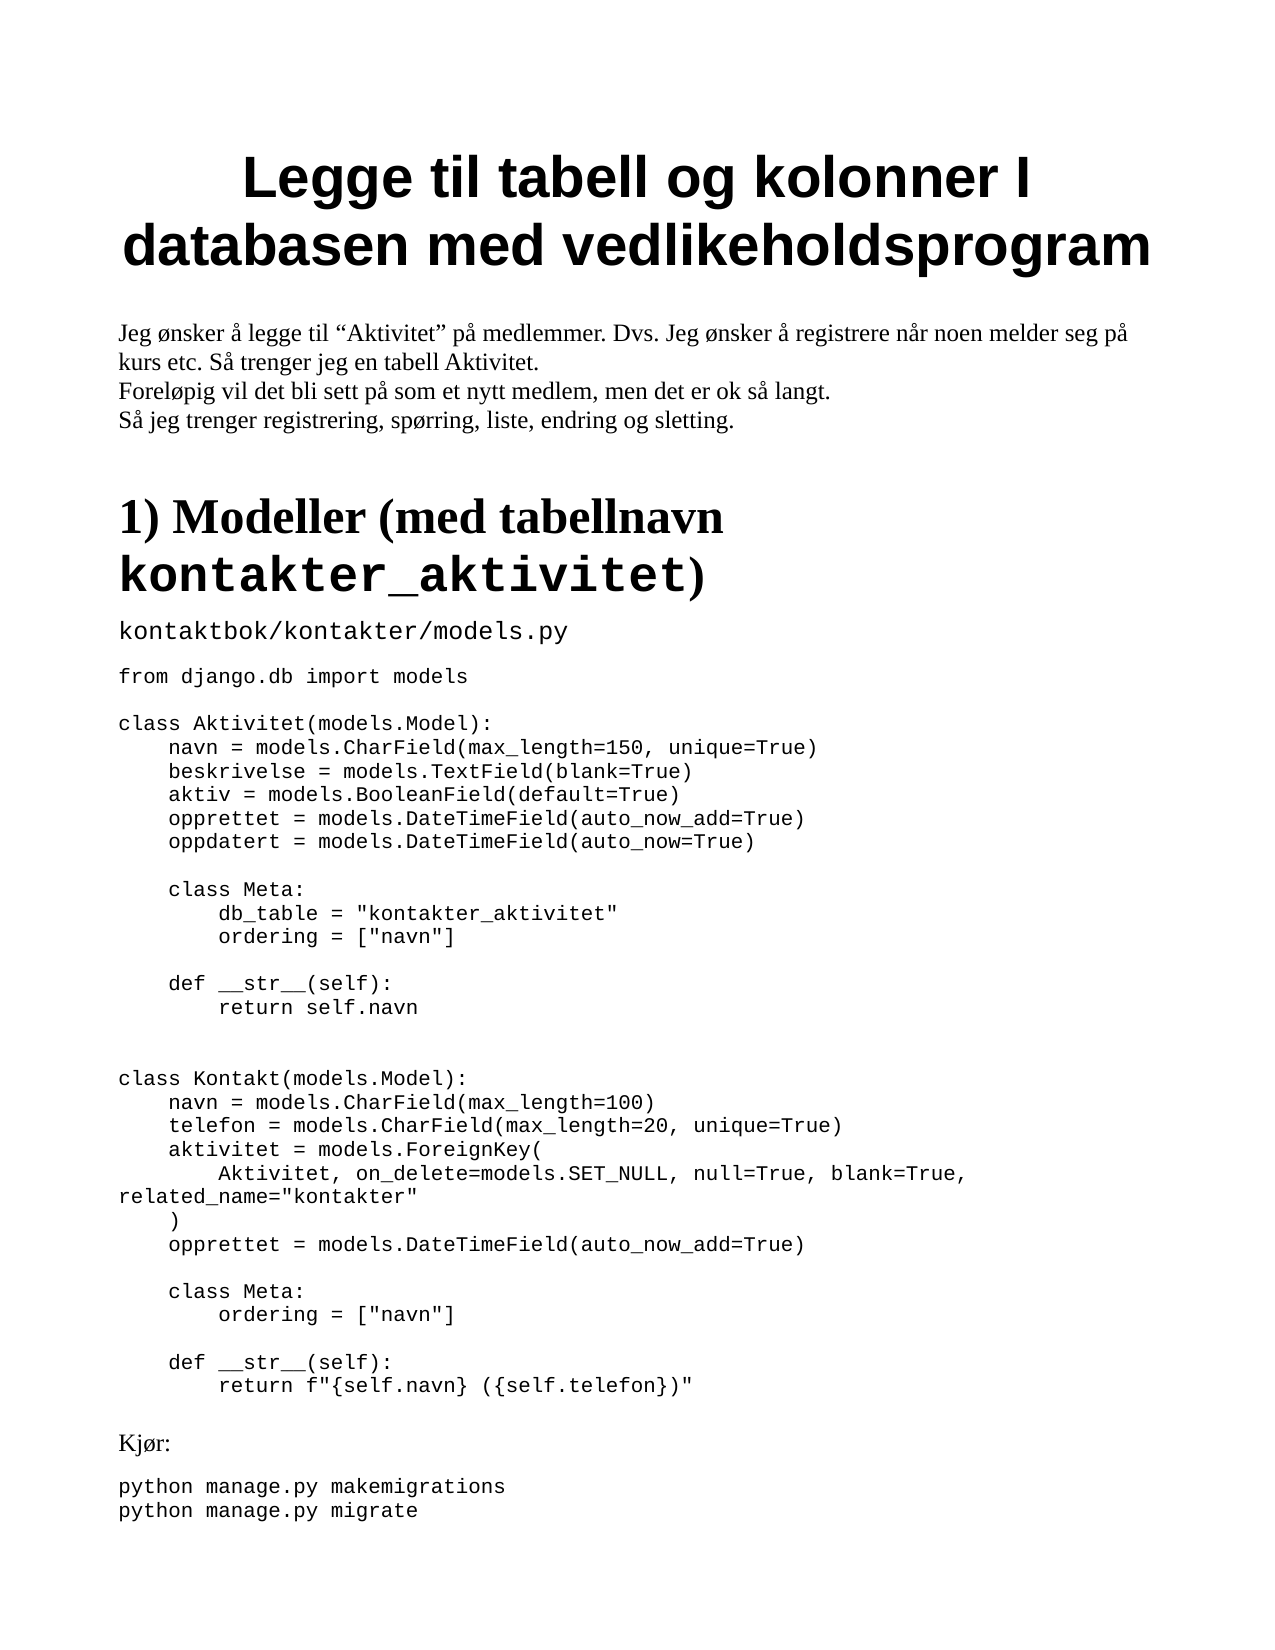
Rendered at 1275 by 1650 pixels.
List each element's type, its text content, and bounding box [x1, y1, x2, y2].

text Kjør: [118, 1428, 1157, 1457]
text oppdatert = models.DateTimeField(auto_now=True) [118, 832, 1157, 855]
text python manage.py makemigrations [118, 1476, 1157, 1500]
text class Aktivitet(models.Model): [118, 713, 1157, 737]
text return self.navn [118, 997, 1157, 1021]
text Aktivitet, on_delete=models.SET_NULL, null=True, blank=True, related_name="kontakter" [118, 1163, 1157, 1210]
text return f"{self.navn} ({self.telefon})" [118, 1375, 1157, 1399]
text class Meta: [118, 879, 1157, 902]
text aktiv = models.BooleanField(default=True) [118, 784, 1157, 808]
text def __str__(self): [118, 1352, 1157, 1375]
text Så jeg trenger registrering, spørring, liste, endring og sletting. [118, 405, 1157, 433]
text class Kontakt(models.Model): [118, 1068, 1157, 1092]
text ordering = ["navn"] [118, 1304, 1157, 1328]
text opprettet = models.DateTimeField(auto_now_add=True) [118, 808, 1157, 832]
text class Meta: [118, 1281, 1157, 1304]
text ordering = ["navn"] [118, 926, 1157, 950]
text telefon = models.CharField(max_length=20, unique=True) [118, 1115, 1157, 1139]
text beskrivelse = models.TextField(blank=True) [118, 761, 1157, 784]
text aktivitet = models.ForeignKey( [118, 1139, 1157, 1163]
text kontaktbok/kontakter/models.py [118, 619, 1157, 647]
text opprettet = models.DateTimeField(auto_now_add=True) [118, 1233, 1157, 1257]
text python manage.py migrate [118, 1500, 1157, 1523]
text navn = models.CharField(max_length=100) [118, 1092, 1157, 1115]
text from django.db import models [118, 666, 1157, 690]
text navn = models.CharField(max_length=150, unique=True) [118, 737, 1157, 761]
title Legge til tabell og kolonner I databasen med vedlikeholdsprogram [118, 143, 1157, 277]
text ) [118, 1210, 1157, 1233]
text Jeg ønsker å legge til “Aktivitet” på medlemmer. Dvs. Jeg ønsker å registrere når noen melder seg på kurs etc. Så trenger jeg en tabell Aktivitet. Foreløpig vil det bli sett på som et nytt medlem, men det er ok så langt. [118, 318, 1157, 405]
text db_table = "kontakter_aktivitet" [118, 902, 1157, 926]
text def __str__(self): [118, 973, 1157, 997]
subtitle 1) Modeller (med tabellnavn kontakter_aktivitet) [118, 487, 1157, 606]
